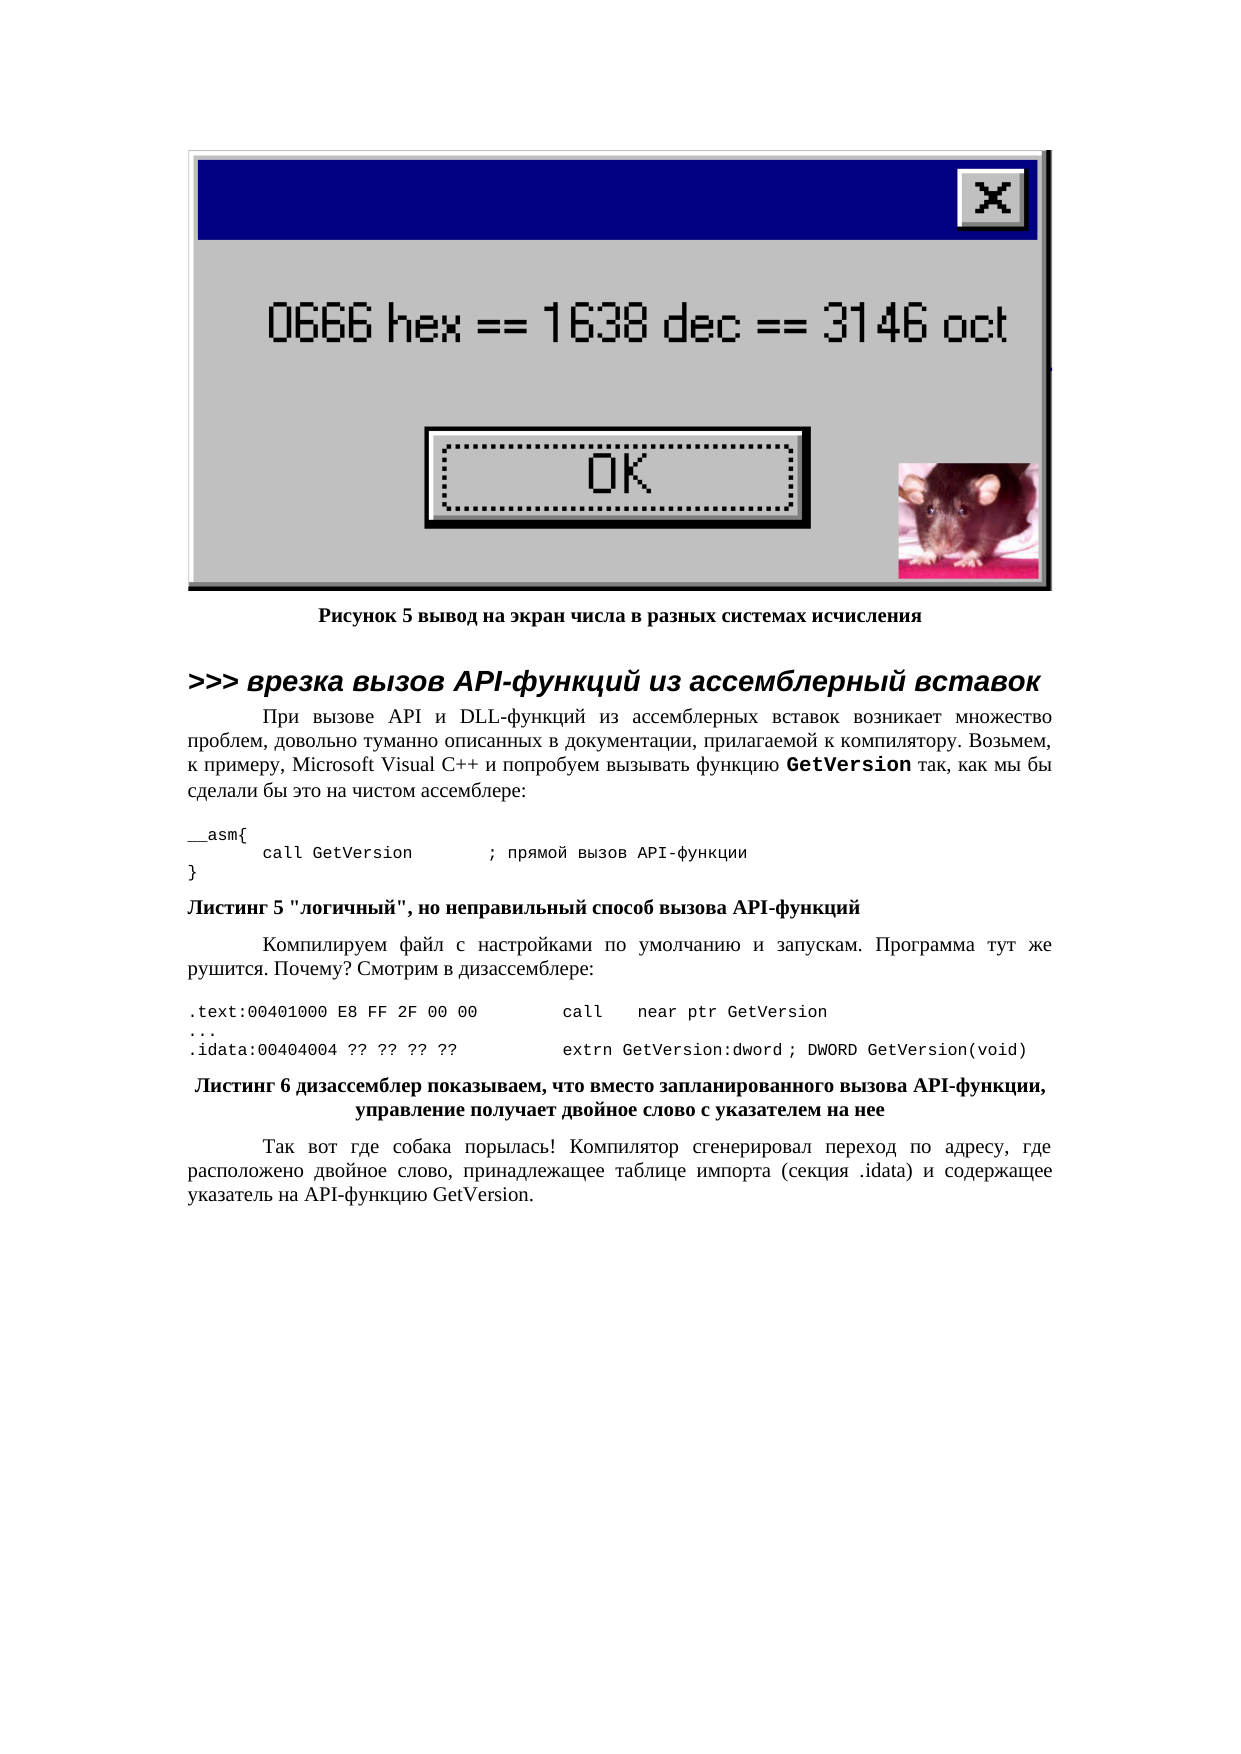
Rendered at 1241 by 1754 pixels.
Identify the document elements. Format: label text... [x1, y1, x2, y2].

text .idata:00404004 ?? ?? ?? ?? extrn GetVersion:dword ; DWORD GetVersion(void) [187, 1042, 1053, 1061]
picture [188, 150, 1053, 591]
text Листинг 5 "логичный", но неправильный способ вызова API-функций [187, 895, 1053, 919]
text ... [187, 1023, 1053, 1042]
text Так вот где собака порылась! Компилятор сгенерировал переход по адресу, где расположено двойное слово, принадлежащее таблице импорта (секция .idata) и содержащее указатель на API-функцию GetVersion. [187, 1134, 1053, 1206]
text При вызове API и DLL-функций из ассемблерных вставок возникает множество проблем, довольно туманно описанных в документации, прилагаемой к компилятору. Возьмем, к примеру, Microsoft Visual C++ и попробуем вызывать функцию GetVersion так, как мы бы сделали бы это на чистом ассемблере: [187, 704, 1053, 802]
text __asm{ [187, 826, 1053, 845]
text } [187, 864, 1053, 883]
text call GetVersion ; прямой вызов API-функции [187, 845, 1053, 864]
text .text:00401000 E8 FF 2F 00 00 call near ptr GetVersion [187, 1004, 1053, 1023]
text Листинг 6 дизассемблер показываем, что вместо запланированного вызова API-функции, управление получает двойное слово с указателем на нее [187, 1073, 1053, 1121]
text Рисунок 5 вывод на экран числа в разных системах исчисления [187, 603, 1053, 627]
text Компилируем файл с настройками по умолчанию и запускам. Программа тут же рушится. Почему? Смотрим в дизассемблере: [187, 932, 1053, 980]
subtitle >>> врезка вызов API-функций из ассемблерный вставок [187, 664, 1053, 698]
